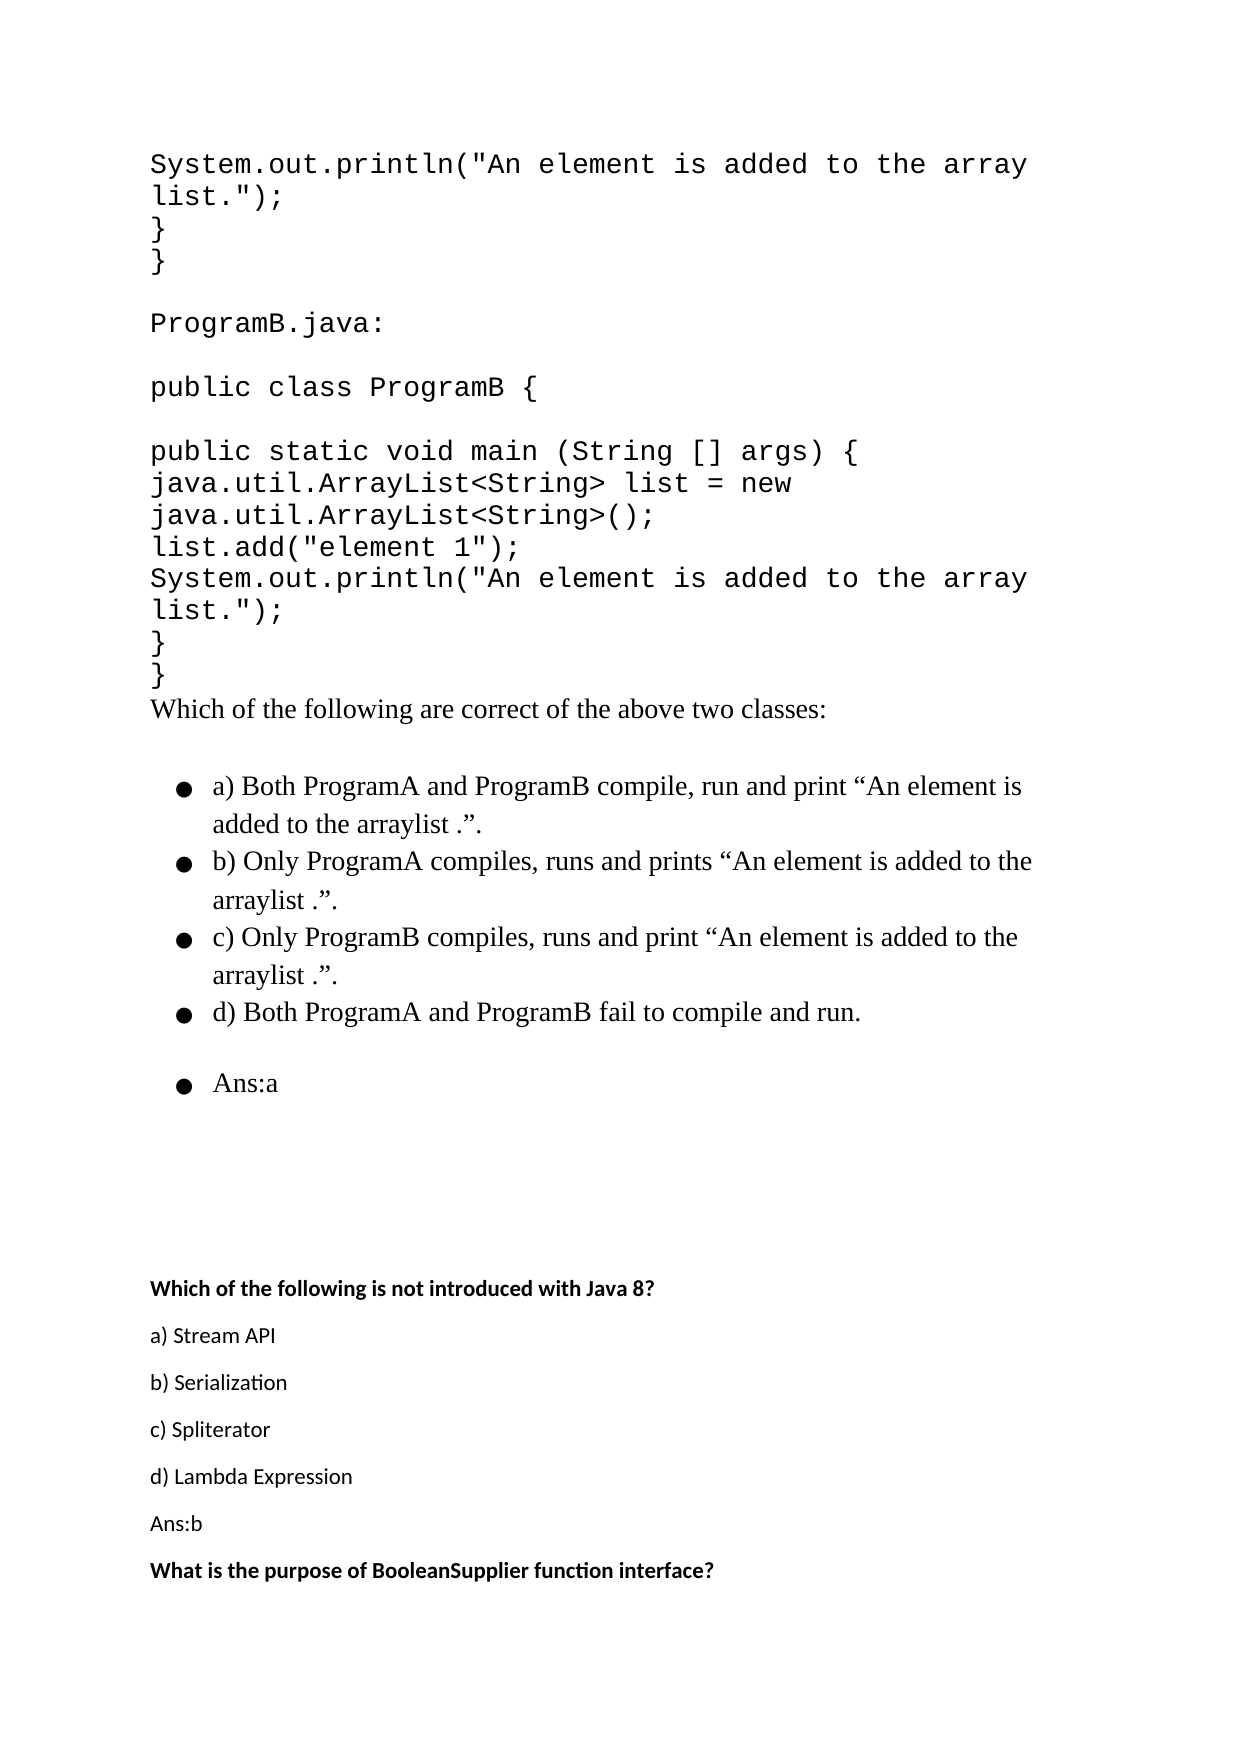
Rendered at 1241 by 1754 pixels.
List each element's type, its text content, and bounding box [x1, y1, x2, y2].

text a) Stream API [150, 1321, 1090, 1349]
text java.util.ArrayList<String> list = new java.util.ArrayList<String>(); [150, 469, 1090, 532]
text Which of the following is not introduced with Java 8? [150, 1274, 1090, 1303]
text c) Spliterator [150, 1415, 1090, 1443]
text Which of the following are correct of the above two classes: [150, 692, 1090, 724]
list d) Both ProgramA and ProgramB fail to compile and run. [175, 990, 1090, 1033]
text Ans:b [150, 1509, 1090, 1537]
text d) Lambda Expression [150, 1462, 1090, 1490]
list b) Only ProgramA compiles, runs and prints “An element is added to the arraylist .”. [175, 840, 1090, 915]
text } [150, 628, 1090, 660]
text ProgramB.java: [150, 309, 1090, 341]
text public static void main (String [] args) { [150, 437, 1090, 469]
text } [150, 246, 1090, 277]
list c) Only ProgramB compiles, runs and print “An element is added to the arraylist .”. [175, 915, 1090, 990]
text System.out.println("An element is added to the array list."); [150, 150, 1090, 214]
list Ans:a [175, 1062, 1090, 1105]
text System.out.println("An element is added to the array list."); [150, 564, 1090, 628]
list a) Both ProgramA and ProgramB compile, run and print “An element is added to the arraylist .”. [175, 765, 1090, 840]
text } [150, 214, 1090, 246]
text list.add("element 1"); [150, 532, 1090, 564]
text public class ProgramB { [150, 373, 1090, 405]
text What is the purpose of BooleanSupplier function interface? [150, 1556, 1090, 1584]
text b) Serialization [150, 1368, 1090, 1396]
text } [150, 660, 1090, 692]
